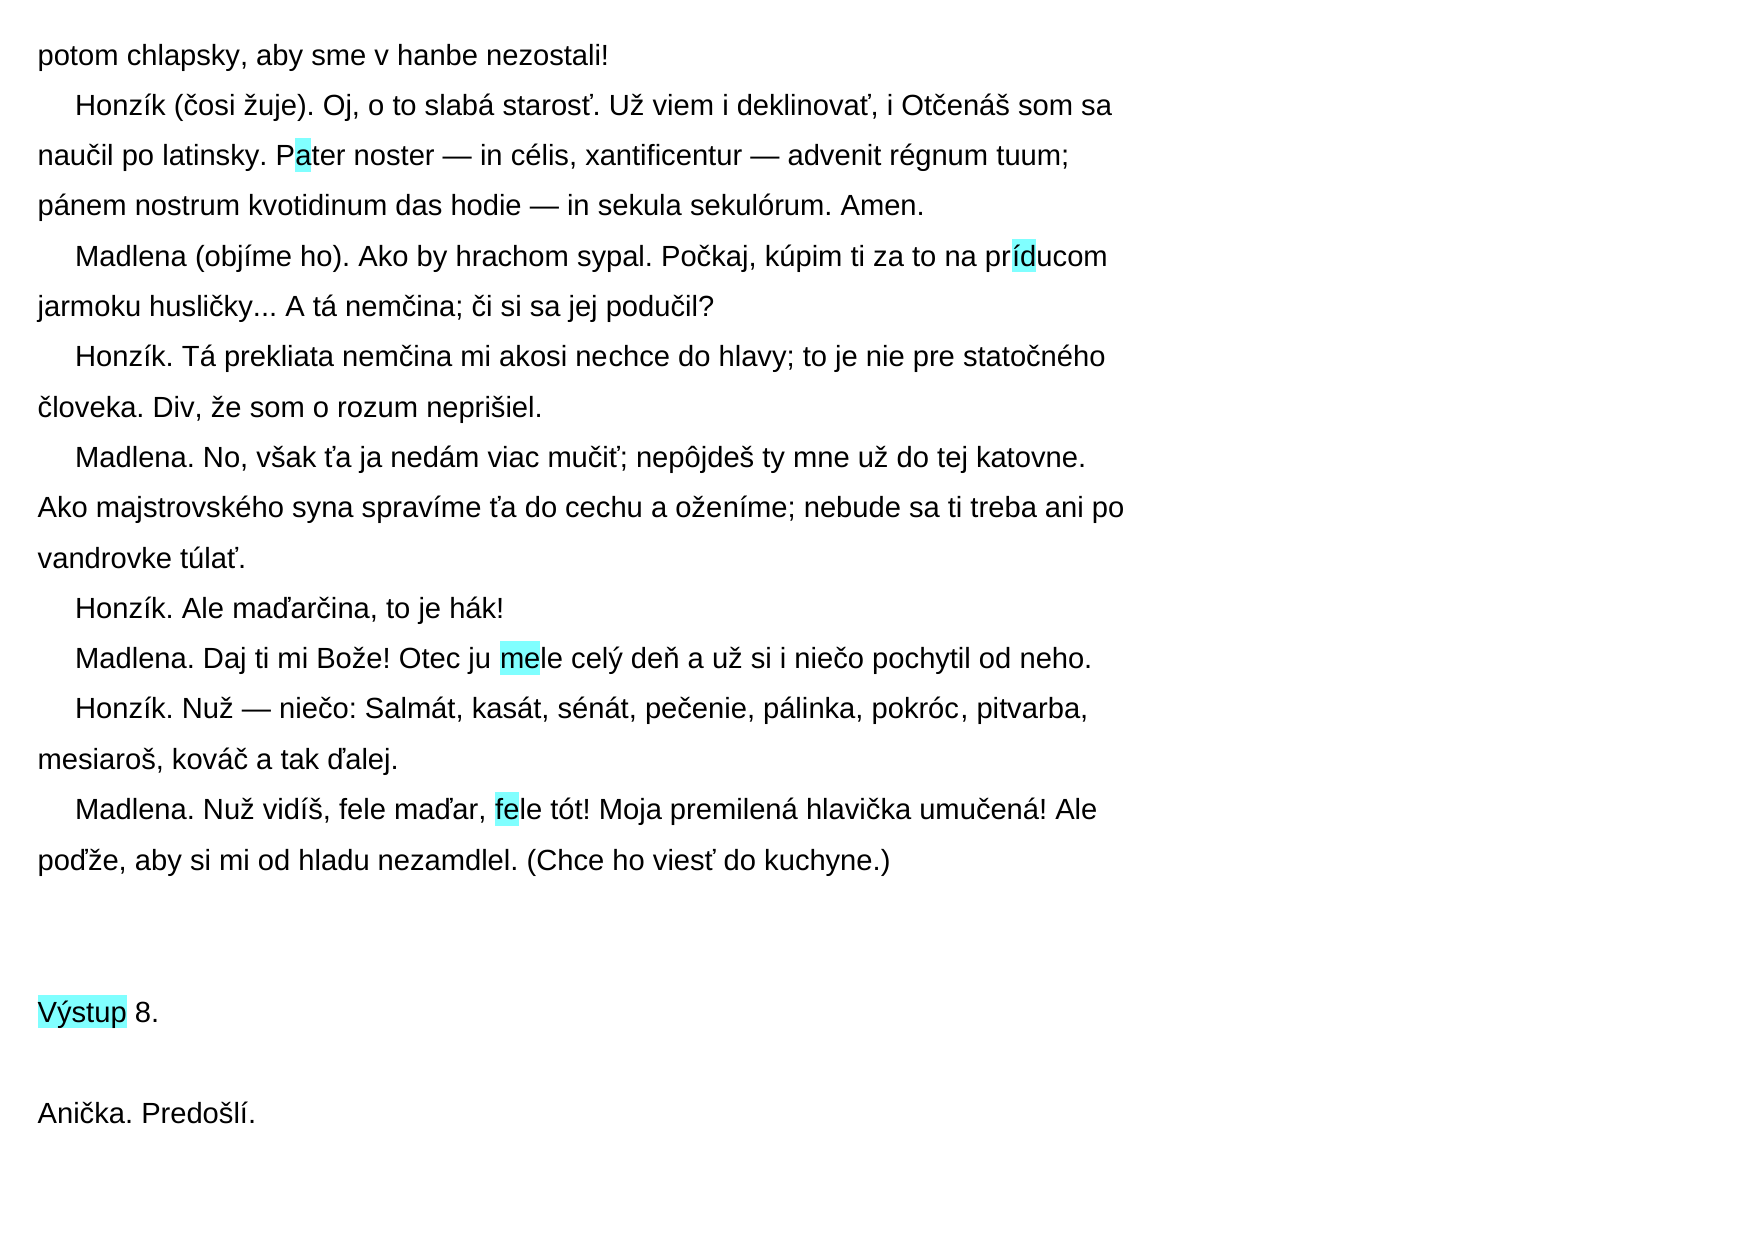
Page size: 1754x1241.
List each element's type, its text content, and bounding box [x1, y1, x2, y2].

text Madlena. Daj ti mi Bože! Otec ju mele celý deň a už si i niečo pochytil od neho. [37, 641, 1130, 675]
subtitle Anička. Predošlí. [37, 1096, 1130, 1130]
text Honzík (čosi žuje). Oj, o to slabá starosť. Už viem i deklinovať, i Otčenáš som sa naučil po latinsky. Pater noster — in célis, xantificentur — advenit régnum tuum; pánem nostrum kvotidinum das hodie — in sekula sekulórum. Amen. [37, 88, 1130, 222]
text Madlena. No, však ťa ja nedám viac mučiť; nepôjdeš ty mne už do tej katovne. Ako maj­strovského syna spravíme ťa do cechu a ože­níme; nebude sa ti treba ani po vandrovke túlať. [37, 440, 1130, 574]
text Honzík. Tá prekliata nemčina mi akosi ne­chce do hlavy; to je nie pre statočného človeka. Div, že som o rozum neprišiel. [37, 339, 1130, 423]
text Výstup 8. [37, 995, 1130, 1028]
text potom chlapsky, aby sme v hanbe nezostali! [37, 37, 1130, 71]
text Honzík. Nuž — niečo: Salmát, kasát, sénát, pečenie, pálinka, pokróc, pitvarba, mesiaroš, kováč a tak ďalej. [37, 692, 1130, 775]
text Madlena (objíme ho). Ako by hrachom sypal. Počkaj, kúpim ti za to na príducom jarmoku husličky... A tá nemčina; či si sa jej podučil? [37, 239, 1130, 323]
text Madlena. Nuž vidíš, fele maďar, fele tót! Moja premilená hlavička umučená! Ale poďže, aby si mi od hladu nezamdlel. (Chce ho viesť do kuchyne.) [37, 792, 1130, 876]
text Honzík. Ale maďarčina, to je hák! [37, 591, 1130, 624]
